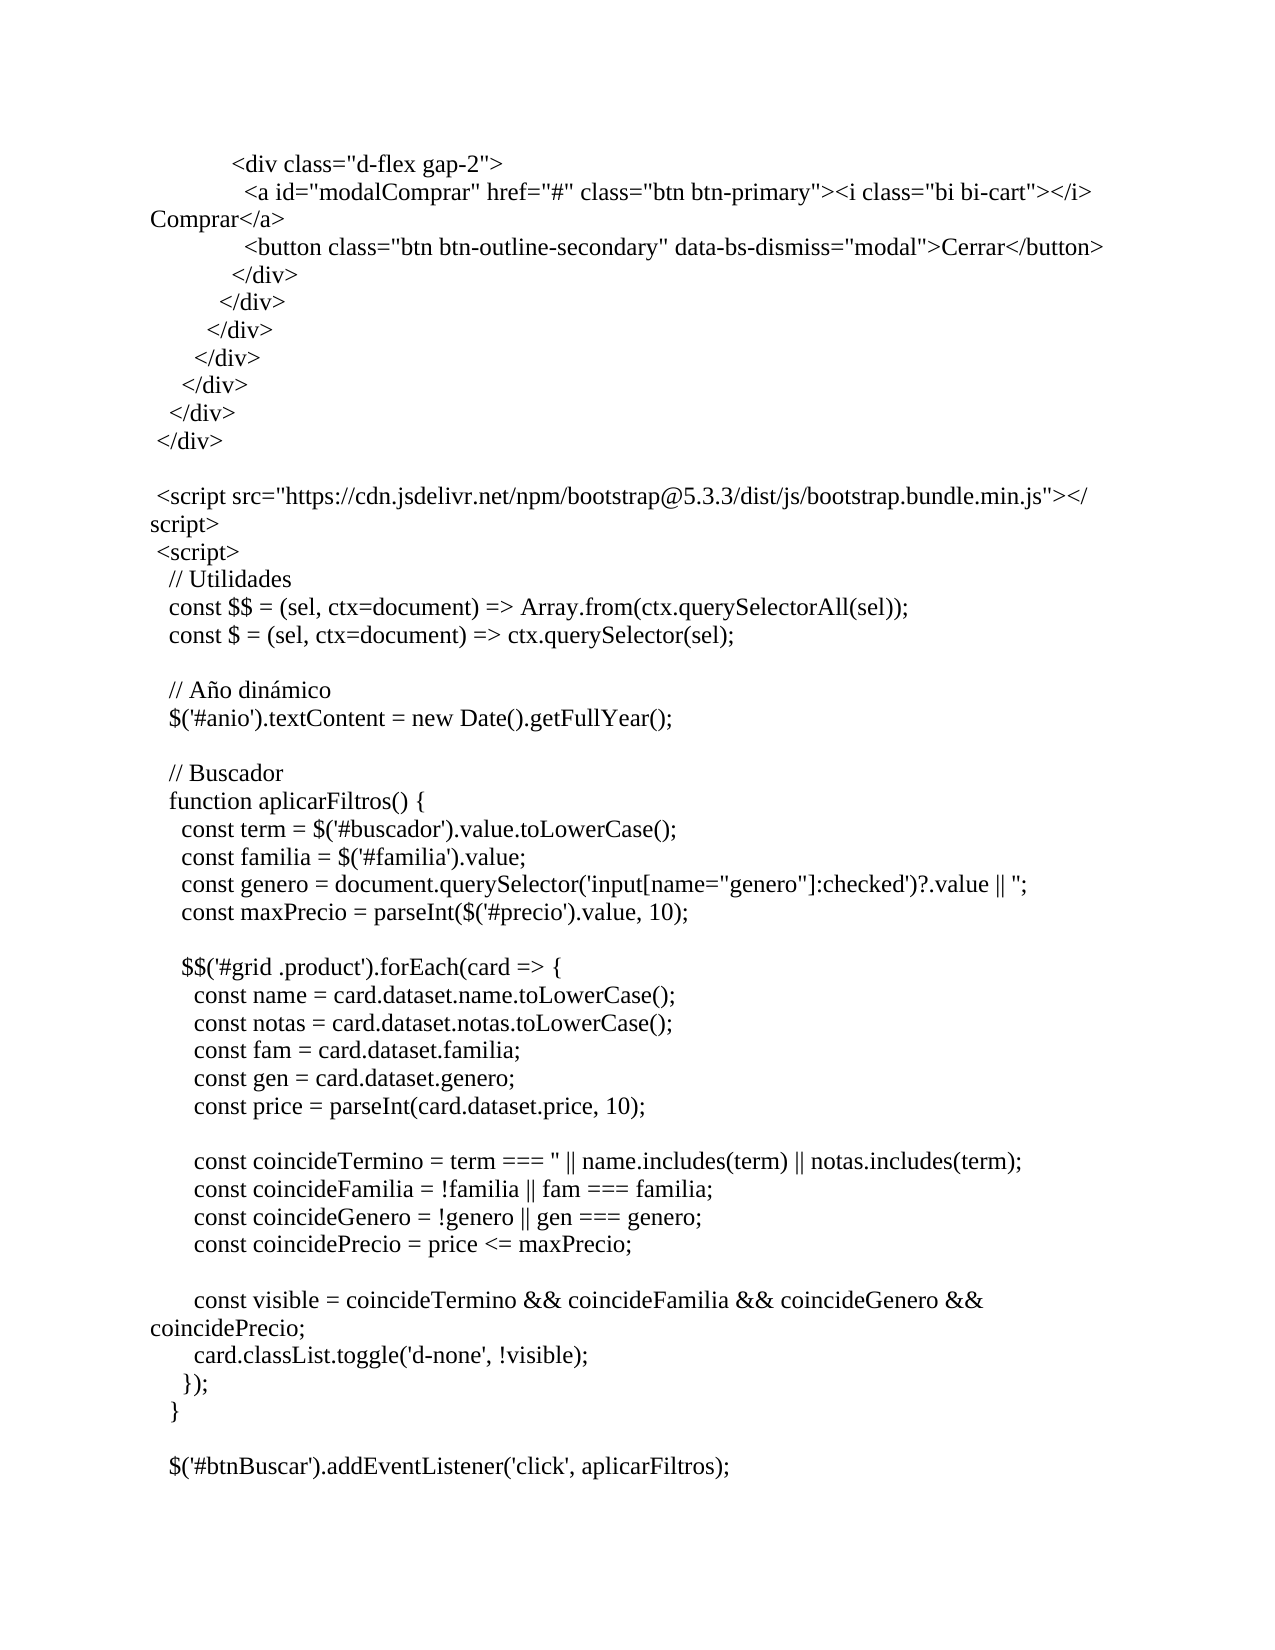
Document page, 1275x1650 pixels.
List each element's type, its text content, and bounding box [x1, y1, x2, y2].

text <div class="d-flex gap-2"> <a id="modalComprar" href="#" class="btn btn-primary"><i class="bi bi-cart"></i> Comprar</a> <button class="btn btn-outline-secondary" data-bs-dismiss="modal">Cerrar</button> </div> </div> </div> </div> </div> </div> </div> <script src="https://cdn.jsdelivr.net/npm/bootstrap@5.3.3/dist/js/bootstrap.bundle.min.js"></script> <script> // Utilidades const $$ = (sel, ctx=document) => Array.from(ctx.querySelectorAll(sel)); const $ = (sel, ctx=document) => ctx.querySelector(sel); // Año dinámico $('#anio').textContent = new Date().getFullYear(); // Buscador function aplicarFiltros() { const term = $('#buscador').value.toLowerCase(); const familia = $('#familia').value; const genero = document.querySelector('input[name="genero"]:checked')?.value || ''; const maxPrecio = parseInt($('#precio').value, 10); $$('#grid .product').forEach(card => { const name = card.dataset.name.toLowerCase(); const notas = card.dataset.notas.toLowerCase(); const fam = card.dataset.familia; const gen = card.dataset.genero; const price = parseInt(card.dataset.price, 10); const coincideTermino = term === '' || name.includes(term) || notas.includes(term); const coincideFamilia = !familia || fam === familia; const coincideGenero = !genero || gen === genero; const coincidePrecio = price <= maxPrecio; const visible = coincideTermino && coincideFamilia && coincideGenero && coincidePrecio; card.classList.toggle('d-none', !visible); }); } $('#btnBuscar').addEventListener('click', aplicarFiltros); [150, 150, 1125, 1480]
